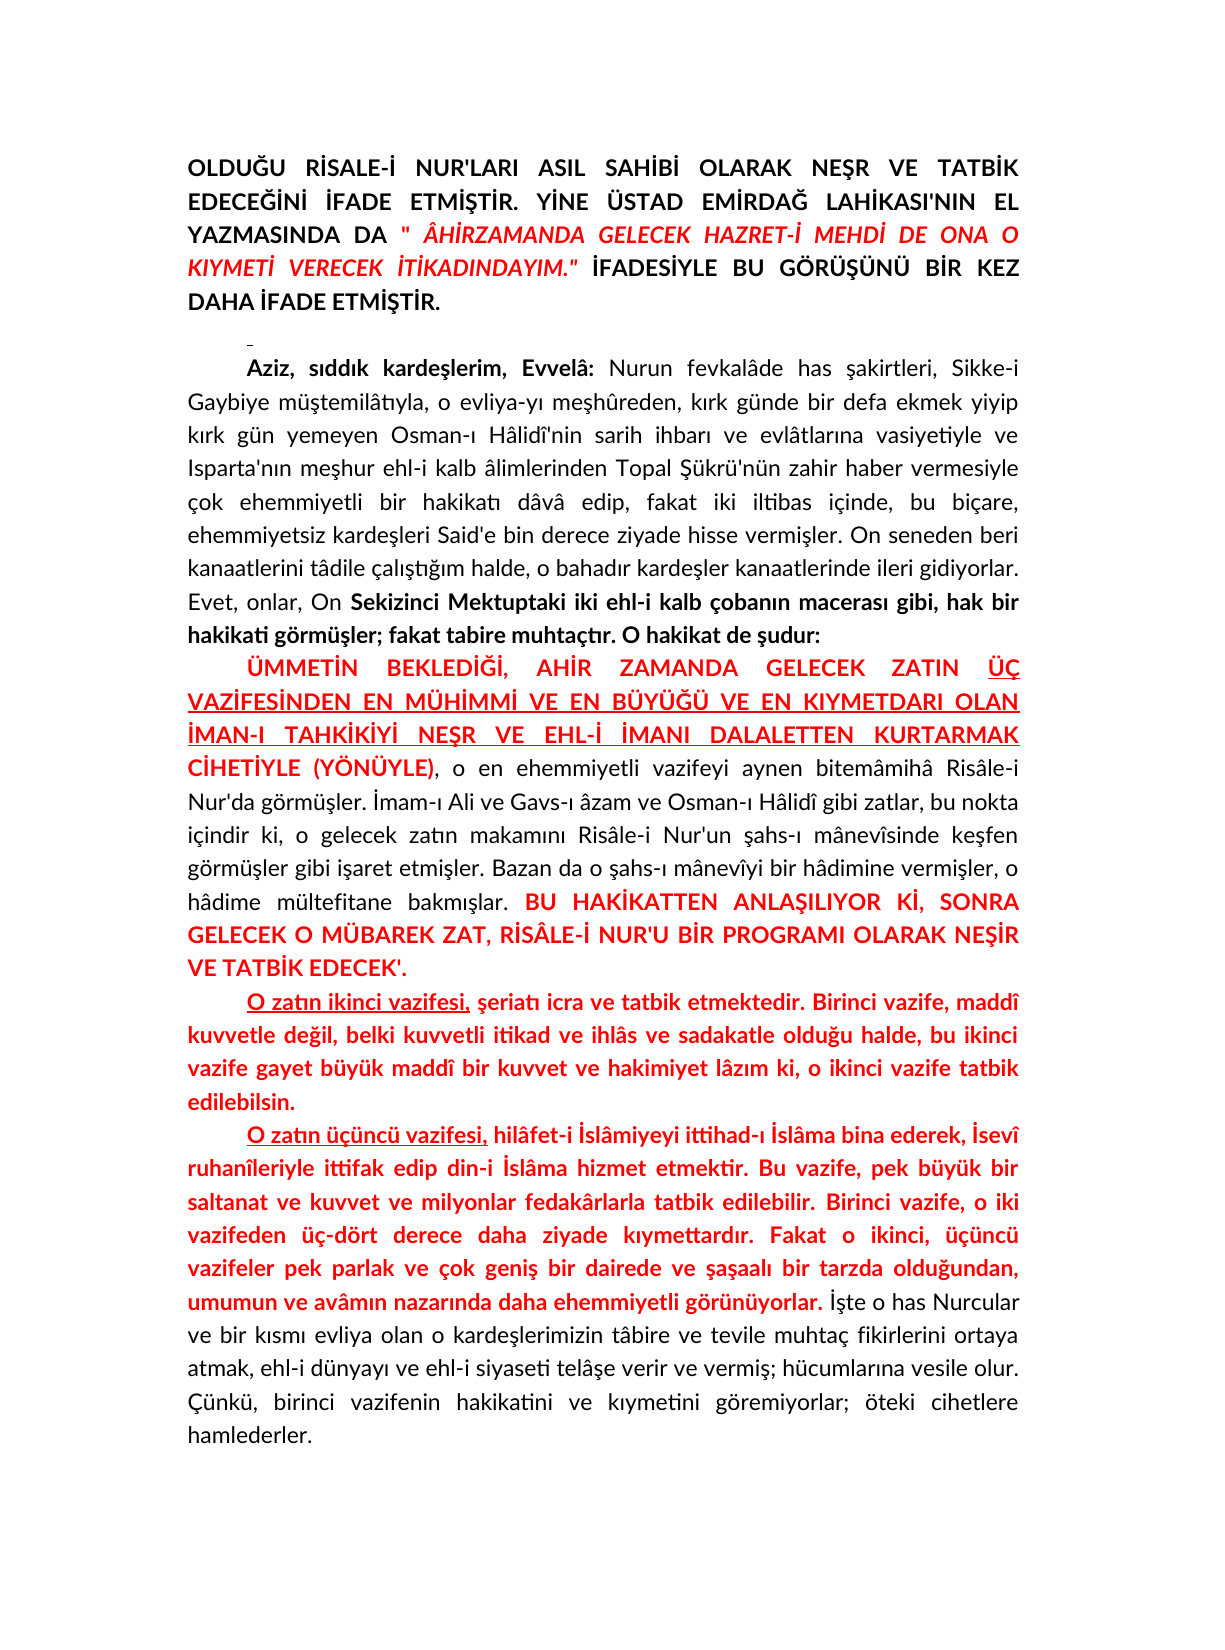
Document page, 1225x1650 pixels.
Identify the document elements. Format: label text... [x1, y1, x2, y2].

text O zatın üçüncü vazifesi, hilâfet-i İslâmiyeyi ittihad-ı İslâma bina ederek, İsevî ruhanîleriyle ittifak edip din-i İslâma hizmet etmektir. Bu vazife, pek büyük bir saltanat ve kuvvet ve milyonlar fedakârlarla tatbik edilebilir. Birinci vazife, o iki vazifeden üç-dört derece daha ziyade kıymettardır. Fakat o ikinci, üçüncü vazifeler pek parlak ve çok geniş bir dairede ve şaşaalı bir tarzda olduğundan, umumun ve avâmın nazarında daha ehemmiyetli görünüyorlar. İşte o has Nurcular ve bir kısmı evliya olan o kardeşlerimizin tâbire ve tevile muhtaç fikirlerini ortaya atmak, ehl-i dünyayı ve ehl-i siyaseti telâşe verir ve vermiş; hücumlarına vesile olur. Çünkü, birinci vazifenin hakikatini ve kıymetini göremiyorlar; öteki cihetlere hamlederler. [187, 1117, 1020, 1450]
text ÜMMETİN BEKLEDİĞİ, AHİR ZAMANDA GELECEK ZATIN ÜÇ VAZİFESİNDEN EN MÜHİMMİ VE EN BÜYÜĞÜ VE EN KIYMETDARI OLAN [187, 650, 1020, 711]
text İMAN-I TAHKİKİYİ NEŞR VE EHL-İ İMANI DALALETTEN KURTARMAK [187, 712, 1020, 745]
text OLDUĞU RİSALE-İ NUR'LARI ASIL SAHİBİ OLARAK NEŞR VE TATBİK EDECEĞİNİ İFADE ETMİŞTİR. YİNE ÜSTAD EMİRDAĞ LAHİKASI'NIN EL YAZMASINDA DA " ÂHİRZAMANDA GELECEK HAZRET-İ MEHDİ DE ONA O KIYMETİ VERECEK İTİKADINDAYIM." İFADESİYLE BU GÖRÜŞÜNÜ BİR KEZ DAHA İFADE ETMİŞTİR. [187, 150, 1020, 317]
text O zatın ikinci vazifesi, şeriatı icra ve tatbik etmektedir. Birinci vazife, maddî kuvvetle değil, belki kuvvetli itikad ve ihlâs ve sadakatle olduğu halde, bu ikinci vazife gayet büyük maddî bir kuvvet ve hakimiyet lâzım ki, o ikinci vazife tatbik edilebilsin. [187, 983, 1020, 1117]
text CİHETİYLE (YÖNÜYLE), o en ehemmiyetli vazifeyi aynen bitemâmihâ Risâle-i Nur'da görmüşler. İmam-ı Ali ve Gavs-ı âzam ve Osman-ı Hâlidî gibi zatlar, bu nokta içindir ki, o gelecek zatın makamını Risâle-i Nur'un şahs-ı mânevîsinde keşfen görmüşler gibi işaret etmişler. Bazan da o şahs-ı mânevîyi bir hâdimine vermişler, o hâdime mültefitane bakmışlar. BU HAKİKATTEN ANLAŞILIYOR Kİ, SONRA GELECEK O MÜBAREK ZAT, RİSÂLE-İ NUR'U BİR PROGRAMI OLARAK NEŞİR VE TATBİK EDECEK'. [187, 746, 1020, 983]
text Aziz, sıddık kardeşlerim, Evvelâ: Nurun fevkalâde has şakirtleri, Sikke-i Gaybiye müştemilâtıyla, o evliya-yı meşhûreden, kırk günde bir defa ekmek yiyip kırk gün yemeyen Osman-ı Hâlidî'nin sarih ihbarı ve evlâtlarına vasiyetiyle ve Isparta'nın meşhur ehl-i kalb âlimlerinden Topal Şükrü'nün zahir haber vermesiyle çok ehemmiyetli bir hakikatı dâvâ edip, fakat iki iltibas içinde, bu biçare, ehemmiyetsiz kardeşleri Said'e bin derece ziyade hisse vermişler. On seneden beri kanaatlerini tâdile çalıştığım halde, o bahadır kardeşler kanaatlerinde ileri gidiyorlar. Evet, onlar, On Sekizinci Mektuptaki iki ehl-i kalb çobanın macerası gibi, hak bir hakikati görmüşler; fakat tabire muhtaçtır. O hakikat de şudur: [187, 350, 1020, 650]
